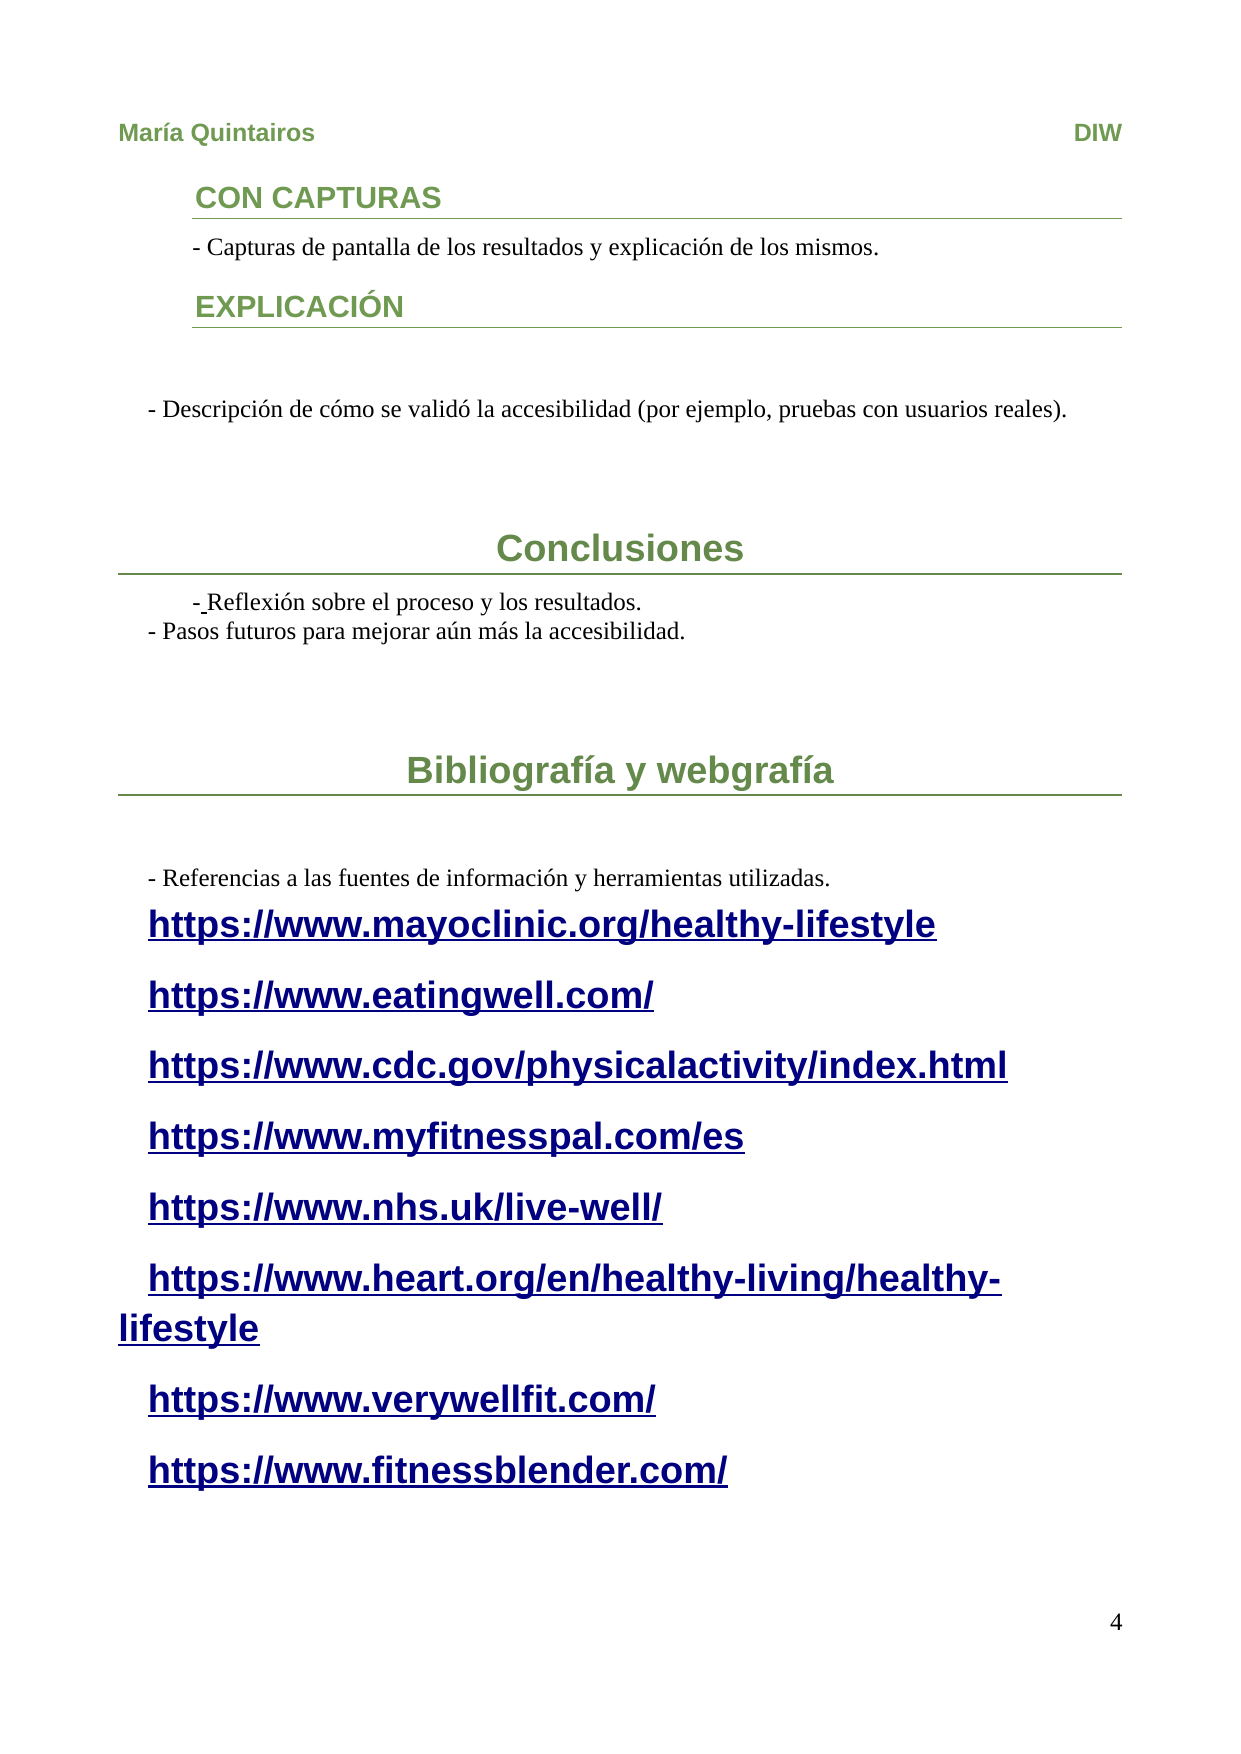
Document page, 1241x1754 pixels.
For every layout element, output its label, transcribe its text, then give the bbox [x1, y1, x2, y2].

text - Referencias a las fuentes de información y herramientas utilizadas. [118, 863, 1122, 891]
text - Pasos futuros para mejorar aún más la accesibilidad. [118, 616, 1122, 645]
text https://www.nhs.uk/live-well/ [118, 1185, 1122, 1229]
subtitle Bibliografía y webgrafía [118, 745, 1122, 794]
text https://www.eatingwell.com/ [118, 972, 1122, 1016]
text - Descripción de cómo se validó la accesibilidad (por ejemplo, pruebas con usuarios reales). [118, 394, 1122, 423]
text https://www.fitnessblender.com/ [118, 1448, 1122, 1491]
subtitle CON CAPTURAS [192, 176, 1122, 218]
text - Reflexión sobre el proceso y los resultados. [118, 587, 1122, 616]
subtitle Conclusiones [118, 523, 1122, 573]
text https://www.myfitnesspal.com/es [118, 1114, 1122, 1158]
subtitle EXPLICACIÓN [192, 285, 1122, 327]
text https://www.mayoclinic.org/healthy-lifestyle [118, 902, 1122, 945]
text - Capturas de pantalla de los resultados y explicación de los mismos. [118, 232, 1122, 260]
text https://www.heart.org/en/healthy-living/healthy-lifestyle [118, 1256, 1122, 1349]
text https://www.verywellfit.com/ [118, 1377, 1122, 1420]
text https://www.cdc.gov/physicalactivity/index.html [118, 1043, 1122, 1087]
